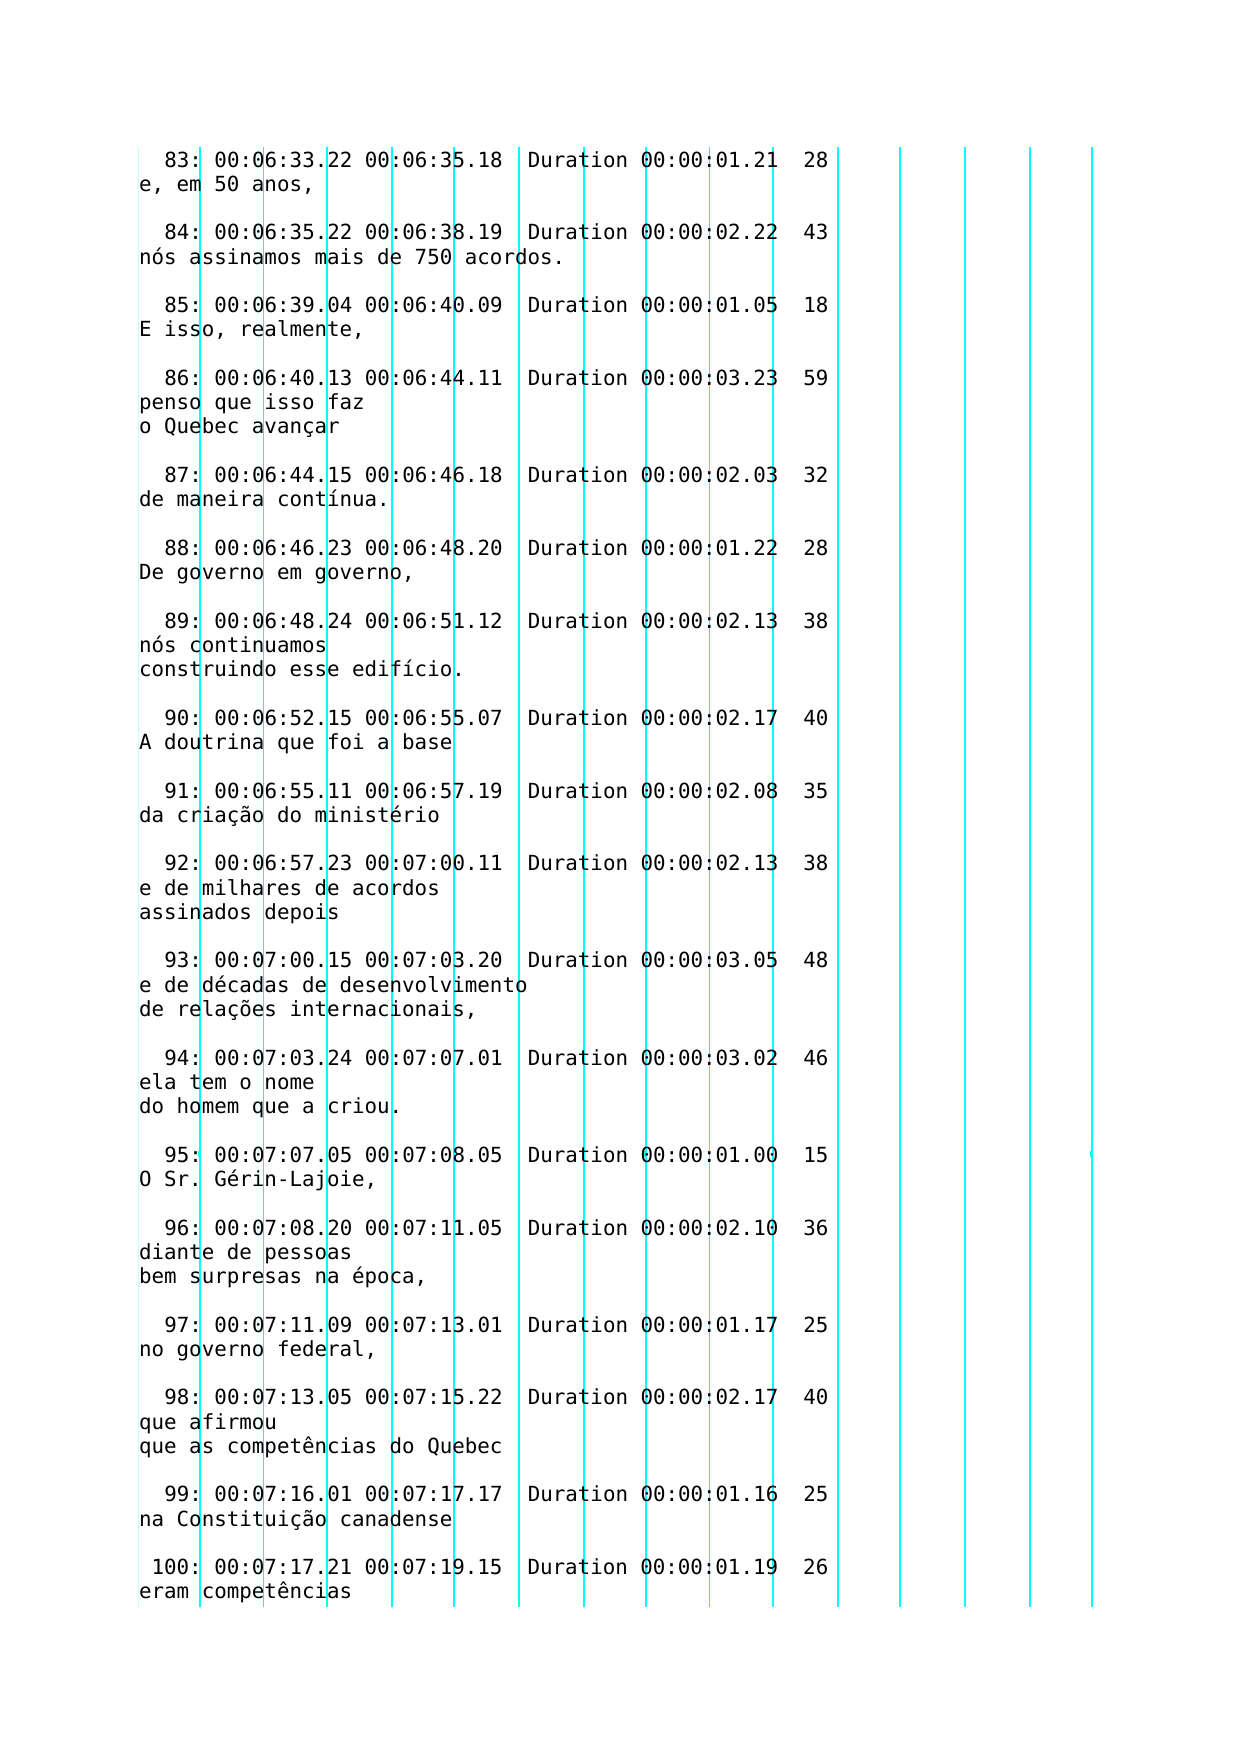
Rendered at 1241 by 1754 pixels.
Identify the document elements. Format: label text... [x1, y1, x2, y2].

text bem surpresas na época, [139, 1264, 1101, 1288]
text 98: 00:07:13.05 00:07:15.22 Duration 00:00:02.17 40 [139, 1385, 1101, 1410]
text De governo em governo, [139, 560, 1101, 584]
text que afirmou [139, 1410, 1101, 1434]
text 83: 00:06:33.22 00:06:35.18 Duration 00:00:01.21 28 [139, 148, 1101, 172]
text 85: 00:06:39.04 00:06:40.09 Duration 00:00:01.05 18 [139, 293, 1101, 317]
text 95: 00:07:07.05 00:07:08.05 Duration 00:00:01.00 15 [139, 1143, 1101, 1167]
text do homem que a criou. [139, 1094, 1101, 1118]
text 91: 00:06:55.11 00:06:57.19 Duration 00:00:02.08 35 [139, 779, 1101, 803]
text nós assinamos mais de 750 acordos. [139, 245, 1101, 269]
text que as competências do Quebec [139, 1434, 1101, 1458]
text e de décadas de desenvolvimento [139, 973, 1101, 997]
text 100: 00:07:17.21 00:07:19.15 Duration 00:00:01.19 26 [139, 1555, 1101, 1579]
text o Quebec avançar [139, 414, 1101, 439]
text 87: 00:06:44.15 00:06:46.18 Duration 00:00:02.03 32 [139, 463, 1101, 487]
text ela tem o nome [139, 1070, 1101, 1094]
text na Constituição canadense [139, 1507, 1101, 1531]
text e de milhares de acordos [139, 876, 1101, 900]
text A doutrina que foi a base [139, 730, 1101, 754]
text 96: 00:07:08.20 00:07:11.05 Duration 00:00:02.10 36 [139, 1216, 1101, 1240]
text 97: 00:07:11.09 00:07:13.01 Duration 00:00:01.17 25 [139, 1313, 1101, 1337]
text no governo federal, [139, 1337, 1101, 1361]
text 89: 00:06:48.24 00:06:51.12 Duration 00:00:02.13 38 [139, 609, 1101, 633]
text 93: 00:07:00.15 00:07:03.20 Duration 00:00:03.05 48 [139, 948, 1101, 973]
text eram competências [139, 1579, 1101, 1604]
text assinados depois [139, 900, 1101, 924]
text E isso, realmente, [139, 317, 1101, 342]
text 84: 00:06:35.22 00:06:38.19 Duration 00:00:02.22 43 [139, 220, 1101, 245]
text nós continuamos [139, 633, 1101, 657]
text de maneira contínua. [139, 487, 1101, 512]
text 99: 00:07:16.01 00:07:17.17 Duration 00:00:01.16 25 [139, 1482, 1101, 1507]
text e, em 50 anos, [139, 172, 1101, 196]
text diante de pessoas [139, 1240, 1101, 1264]
text 86: 00:06:40.13 00:06:44.11 Duration 00:00:03.23 59 [139, 366, 1101, 390]
text 88: 00:06:46.23 00:06:48.20 Duration 00:00:01.22 28 [139, 536, 1101, 560]
text penso que isso faz [139, 390, 1101, 414]
text de relações internacionais, [139, 997, 1101, 1021]
text 92: 00:06:57.23 00:07:00.11 Duration 00:00:02.13 38 [139, 851, 1101, 876]
text O Sr. Gérin-Lajoie, [139, 1167, 1101, 1191]
picture [138, 147, 1102, 1607]
text 94: 00:07:03.24 00:07:07.01 Duration 00:00:03.02 46 [139, 1046, 1101, 1070]
text 90: 00:06:52.15 00:06:55.07 Duration 00:00:02.17 40 [139, 706, 1101, 730]
text construindo esse edifício. [139, 657, 1101, 682]
text da criação do ministério [139, 803, 1101, 827]
